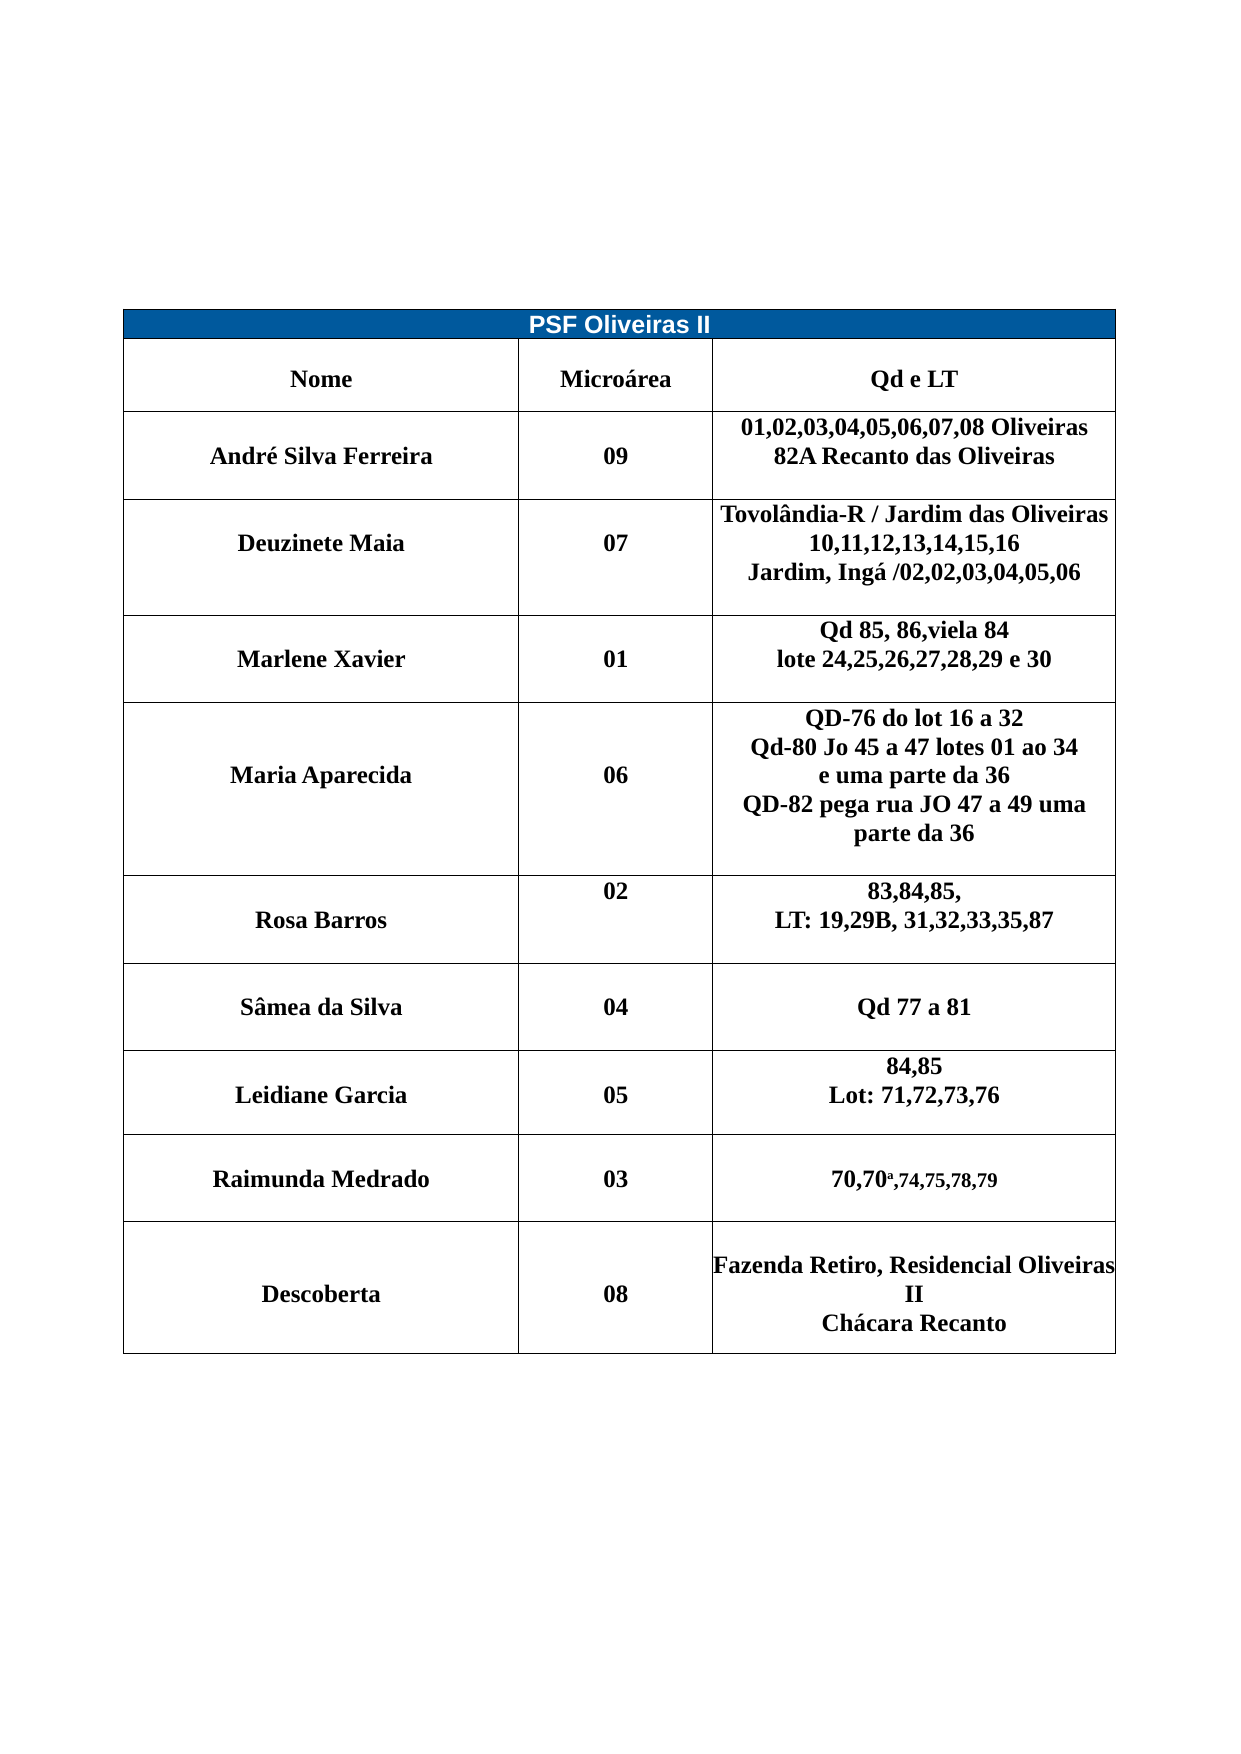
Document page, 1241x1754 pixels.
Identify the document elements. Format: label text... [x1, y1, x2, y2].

table_cell Leidiane Garcia [124, 1051, 518, 1134]
table_cell Qd e LT [713, 339, 1115, 411]
table_cell Fazenda Retiro, Residencial Oliveiras II Chácara Recanto [713, 1222, 1115, 1353]
table_cell Rosa Barros [124, 876, 518, 963]
table_cell André Silva Ferreira [124, 412, 518, 498]
table_cell 06 [519, 703, 712, 875]
table_cell 01 [519, 616, 712, 702]
table_cell Microárea [519, 339, 712, 411]
table_cell 09 [519, 412, 712, 498]
table_cell Descoberta [124, 1222, 518, 1353]
table_cell 70,70ª,74,75,78,79 [713, 1135, 1115, 1221]
table_cell Sâmea da Silva [124, 964, 518, 1050]
table_cell 83,84,85, LT: 19,29B, 31,32,33,35,87 [713, 876, 1115, 963]
table_cell 03 [519, 1135, 712, 1221]
table_cell 04 [519, 964, 712, 1050]
table_cell 07 [519, 500, 712, 614]
table_cell 02 [519, 876, 712, 963]
table_cell Nome [124, 339, 518, 411]
table_cell 05 [519, 1051, 712, 1134]
table_cell QD-76 do lot 16 a 32 Qd-80 Jo 45 a 47 lotes 01 ao 34 e uma parte da 36 QD-82 pega rua JO 47 a 49 uma parte da 36 [713, 703, 1115, 875]
table_cell Qd 85, 86,viela 84 lote 24,25,26,27,28,29 e 30 [713, 616, 1115, 702]
table_header PSF Oliveiras II [124, 310, 1115, 338]
table_cell Marlene Xavier [124, 616, 518, 702]
table_cell Raimunda Medrado [124, 1135, 518, 1221]
table_cell 01,02,03,04,05,06,07,08 Oliveiras 82A Recanto das Oliveiras [713, 412, 1115, 498]
table_cell Deuzinete Maia [124, 500, 518, 614]
table_cell 84,85 Lot: 71,72,73,76 [713, 1051, 1115, 1134]
table_cell 08 [519, 1222, 712, 1353]
table_cell Tovolândia-R / Jardim das Oliveiras 10,11,12,13,14,15,16 Jardim, Ingá /02,02,03,04,05,06 [713, 500, 1115, 614]
table_cell Qd 77 a 81 [713, 964, 1115, 1050]
table_cell Maria Aparecida [124, 703, 518, 875]
